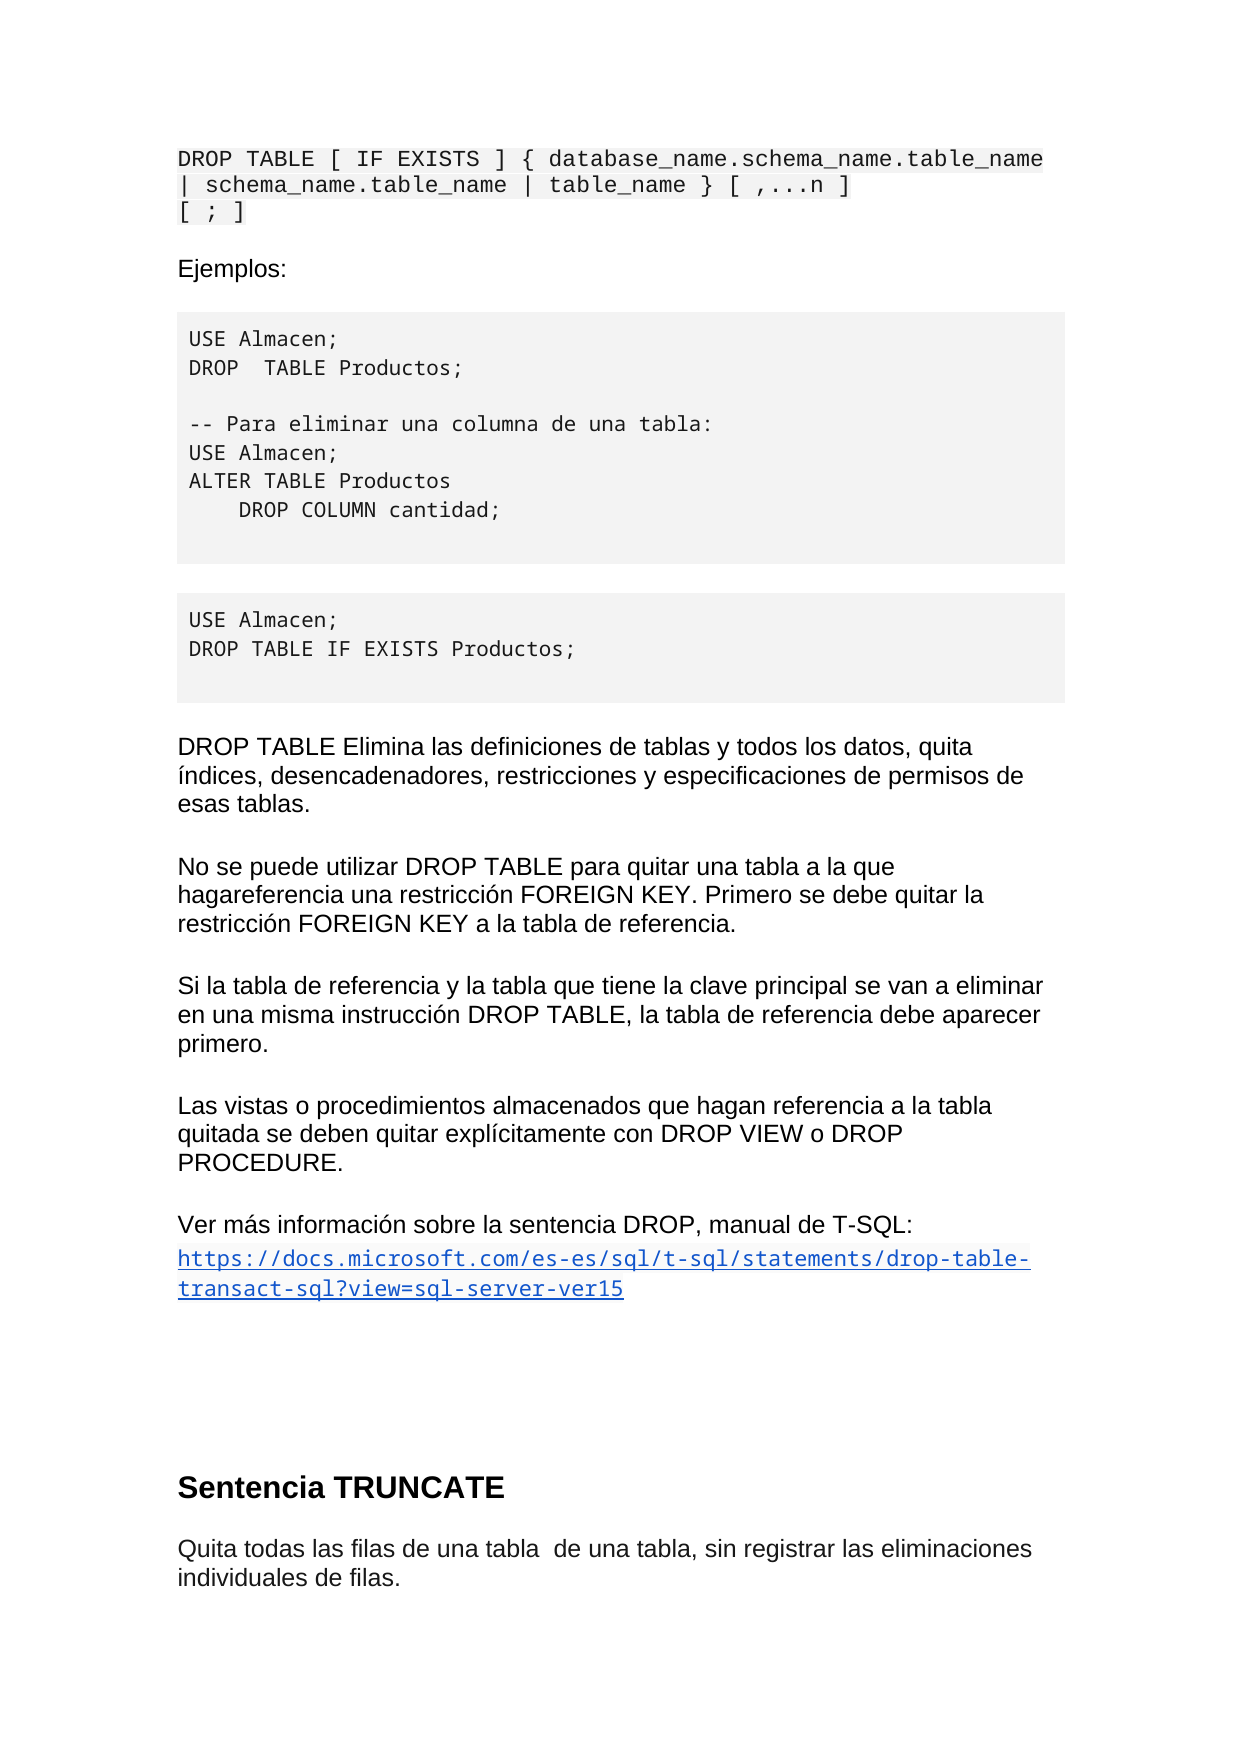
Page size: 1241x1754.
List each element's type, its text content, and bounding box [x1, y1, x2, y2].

table_header USE Almacen; DROP TABLE Productos; -- Para eliminar una columna de una tabla: USE Almacen; ALTER TABLE Productos DROP COLUMN cantidad; [179, 314, 1063, 562]
text Las vistas o procedimientos almacenados que hagan referencia a la tabla quitada se deben quitar explícitamente con DROP VIEW o DROP PROCEDURE. [177, 1091, 1063, 1177]
text https://docs.microsoft.com/es-es/sql/t-sql/statements/drop-table-transact-sql?view=sql-server-ver15 [177, 1243, 1063, 1332]
text No se puede utilizar DROP TABLE para quitar una tabla a la que hagareferencia una restricción FOREIGN KEY. Primero se debe quitar la restricción FOREIGN KEY a la tabla de referencia. [177, 852, 1063, 938]
text Ejemplos: [177, 254, 1063, 283]
text Ver más información sobre la sentencia DROP, manual de T-SQL: [177, 1210, 1063, 1239]
text DROP TABLE Elimina las definiciones de tablas y todos los datos, quita índices, desencadenadores, restricciones y especificaciones de permisos de esas tablas. [177, 732, 1063, 818]
table_header USE Almacen; DROP TABLE IF EXISTS Productos; [179, 595, 1063, 701]
text Sentencia TRUNCATE [177, 1469, 1063, 1505]
text Quita todas las filas de una tabla de una tabla, sin registrar las eliminaciones individuales de filas. [177, 1534, 1063, 1591]
text DROP TABLE [ IF EXISTS ] { database_name.schema_name.table_name | schema_name.table_name | table_name } [ ,...n ] [ ; ] [177, 148, 1063, 225]
text Si la tabla de referencia y la tabla que tiene la clave principal se van a eliminar en una misma instrucción DROP TABLE, la tabla de referencia debe aparecer primero. [177, 971, 1063, 1057]
